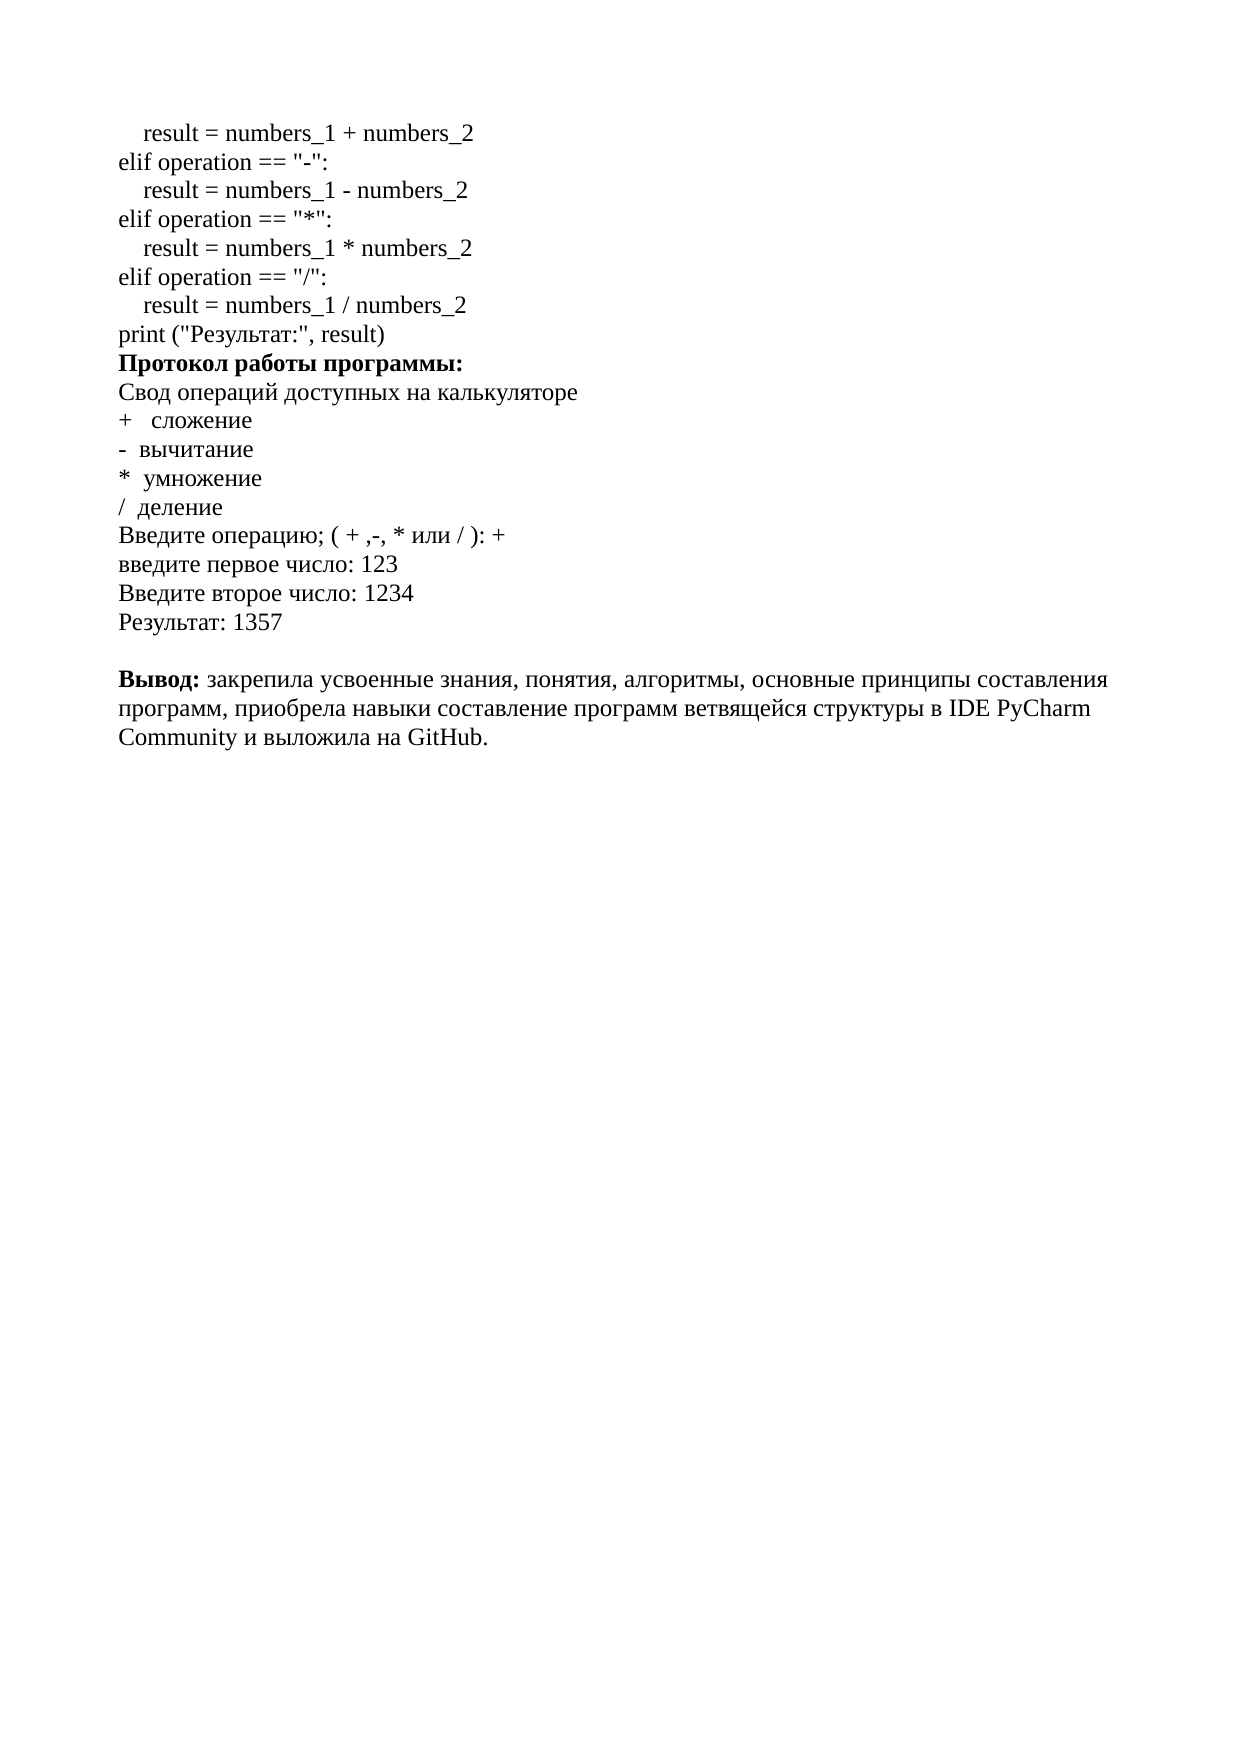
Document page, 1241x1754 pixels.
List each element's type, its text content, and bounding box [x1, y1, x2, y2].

text * умножение [118, 463, 1122, 492]
text / деление [118, 492, 1122, 521]
text + сложение [118, 406, 1122, 434]
text Протокол работы программы: [118, 348, 1122, 377]
text Вывод: закрепила усвоенные знания, понятия, алгоритмы, основные принципы составления программ, приобрела навыки составление программ ветвящейся структуры в IDE PyCharm Community и выложила на GitHub. [118, 664, 1122, 751]
text Свод операций доступных на калькуляторе [118, 377, 1122, 406]
text result = numbers_1 + numbers_2 elif operation == "-": result = numbers_1 - numbers_2 elif operation == "*": result = numbers_1 * numbers_2 elif operation == "/": result = numbers_1 / numbers_2 print ("Результат:", result) [118, 118, 1122, 348]
text Введите второе число: 1234 [118, 578, 1122, 607]
text Введите операцию; ( + ,-, * или / ): + [118, 521, 1122, 549]
text введите первое число: 123 [118, 549, 1122, 578]
text - вычитание [118, 434, 1122, 463]
text Результат: 1357 [118, 607, 1122, 636]
